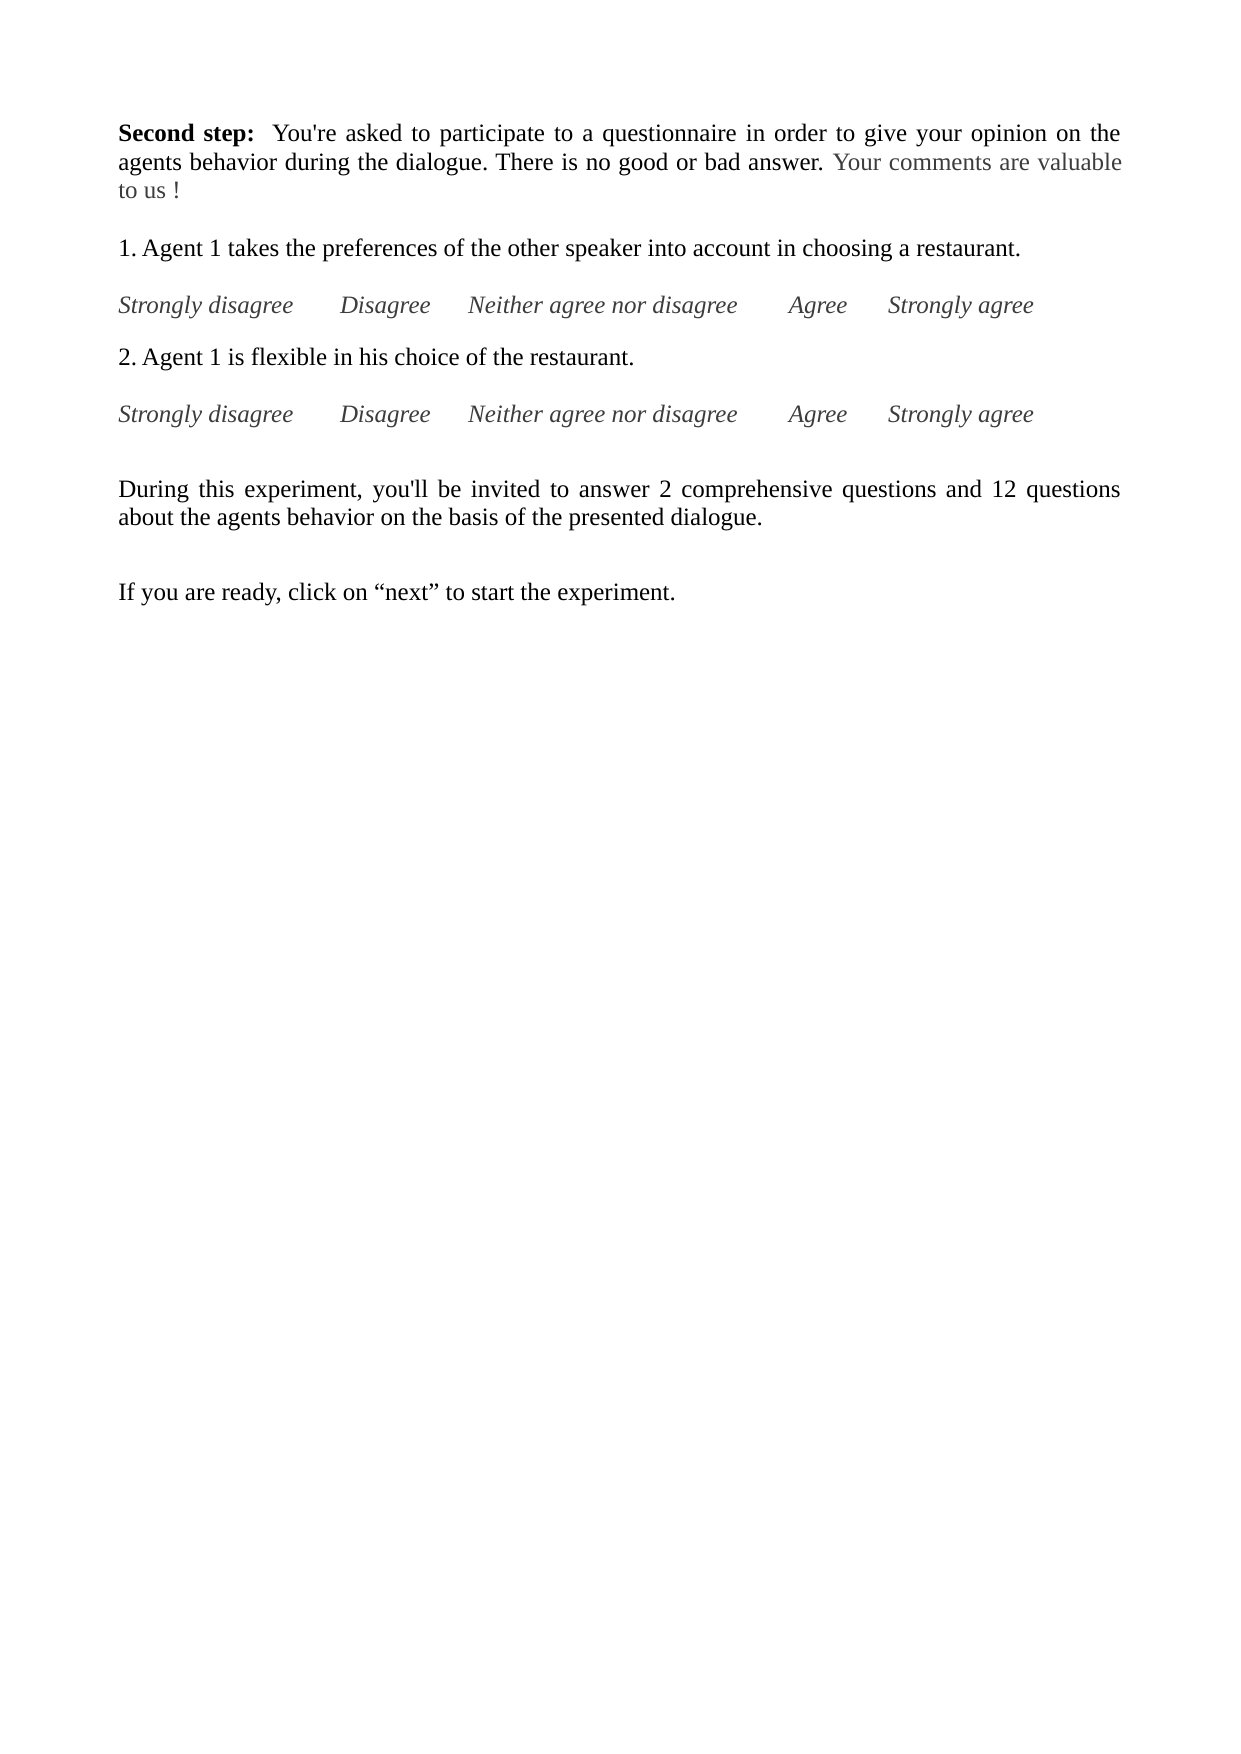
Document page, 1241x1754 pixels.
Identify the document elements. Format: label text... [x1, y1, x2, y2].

text If you are ready, click on “next” to start the experiment. [118, 577, 1122, 605]
text 1. Agent 1 takes the preferences of the other speaker into account in choosing a restaurant. [118, 233, 1122, 262]
text Strongly disagree Disagree Neither agree nor disagree Agree Strongly agree [118, 399, 1122, 428]
text 2. Agent 1 is flexible in his choice of the restaurant. [118, 342, 1122, 371]
text Strongly disagree Disagree Neither agree nor disagree Agree Strongly agree [118, 291, 1122, 319]
text During this experiment, you'll be invited to answer 2 comprehensive questions and 12 questions about the agents behavior on the basis of the presented dialogue. [118, 474, 1122, 531]
text Second step: You're asked to participate to a questionnaire in order to give your opinion on the agents behavior during the dialogue. There is no good or bad answer. Your comments are valuable to us ! [118, 118, 1122, 204]
